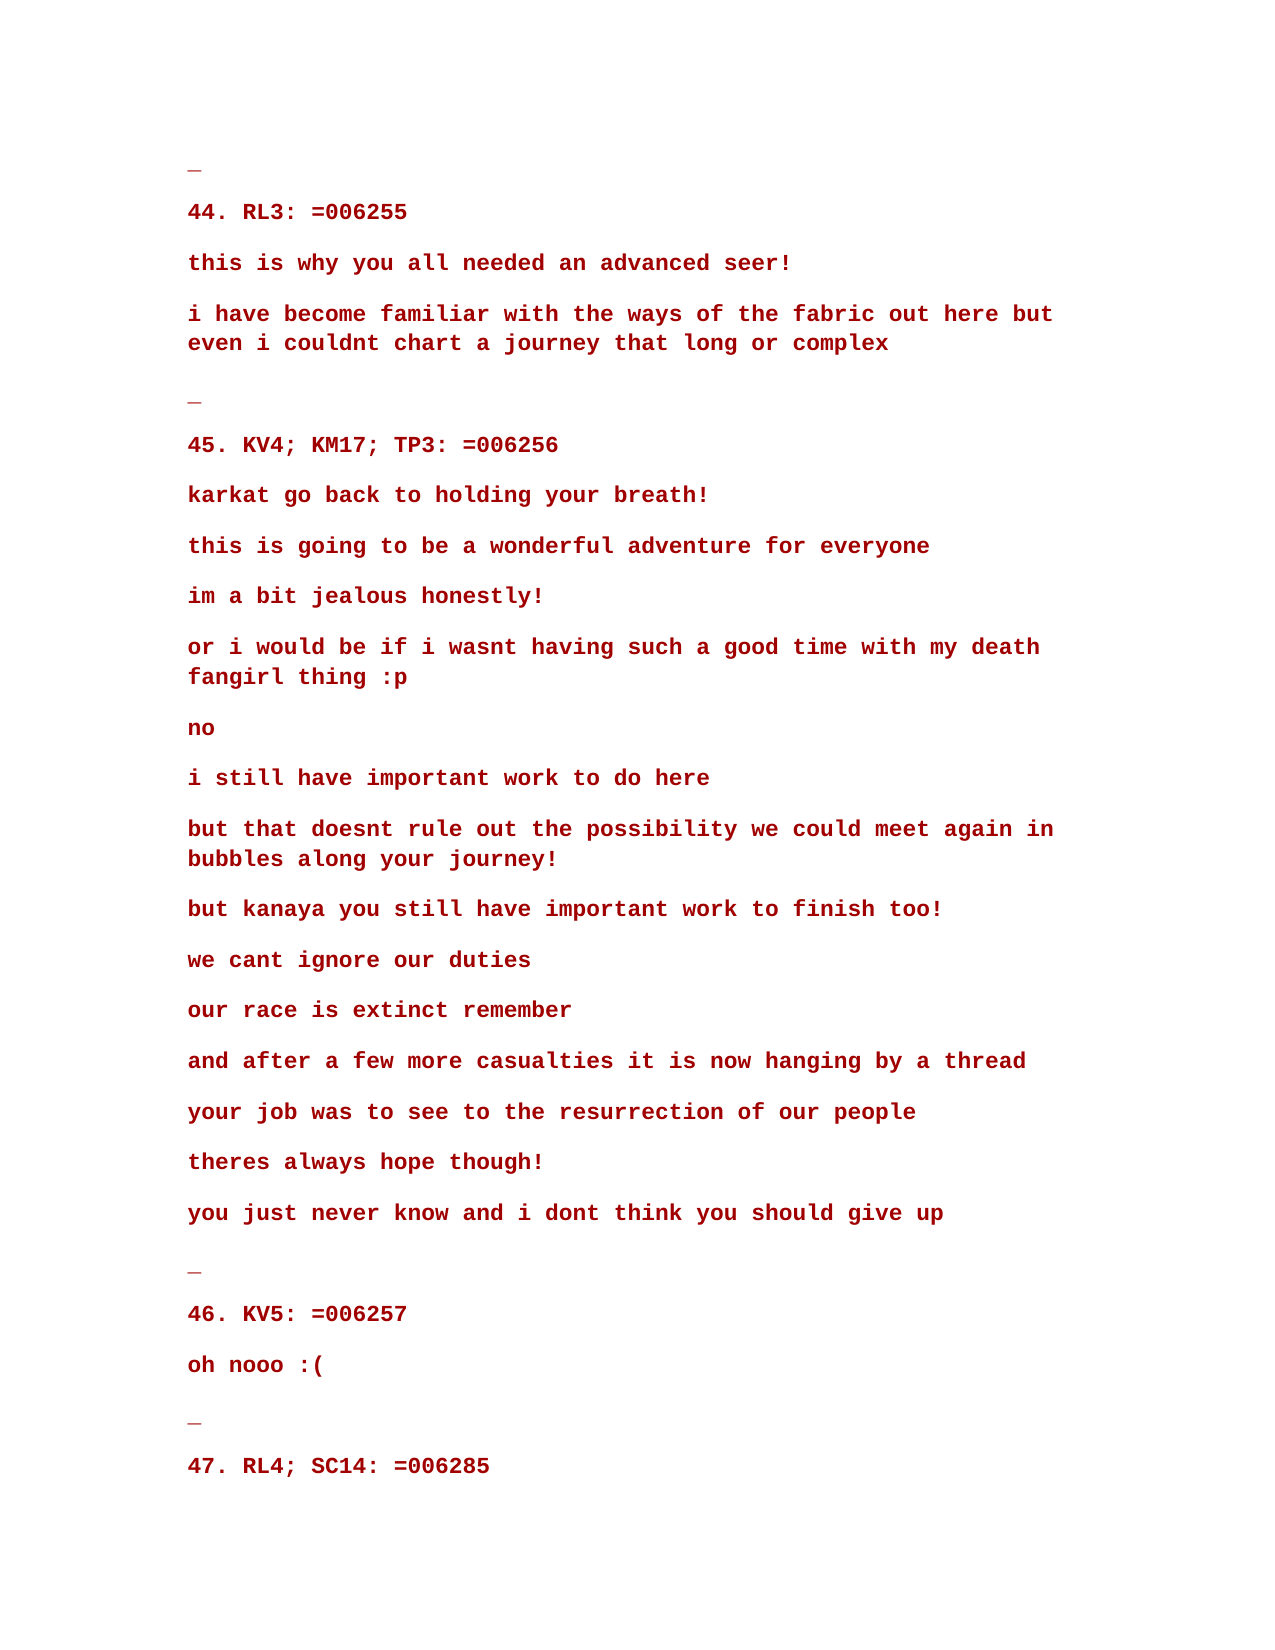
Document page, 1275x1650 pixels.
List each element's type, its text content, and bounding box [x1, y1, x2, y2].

text im a bit jealous honestly! [187, 585, 1087, 611]
text this is going to be a wonderful adventure for everyone [187, 534, 1087, 560]
text but kanaya you still have important work to finish too! [187, 897, 1087, 923]
text _ [187, 1404, 1087, 1430]
text no [187, 716, 1087, 742]
text karkat go back to holding your breath! [187, 483, 1087, 509]
text theres always hope though! [187, 1151, 1087, 1177]
text _ [187, 150, 1087, 176]
text 47. RL4; SC14: =006285 [187, 1454, 1087, 1480]
text i still have important work to do here [187, 766, 1087, 792]
text your job was to see to the resurrection of our people [187, 1100, 1087, 1126]
text i have become familiar with the ways of the fabric out here but even i couldnt chart a journey that long or complex [187, 302, 1087, 358]
text 45. KV4; KM17; TP3: =006256 [187, 433, 1087, 459]
text _ [187, 382, 1087, 408]
text this is why you all needed an advanced seer! [187, 251, 1087, 277]
text _ [187, 1252, 1087, 1278]
text we cant ignore our duties [187, 948, 1087, 974]
text you just never know and i dont think you should give up [187, 1201, 1087, 1227]
text 46. KV5: =006257 [187, 1302, 1087, 1328]
text and after a few more casualties it is now hanging by a thread [187, 1049, 1087, 1075]
text 44. RL3: =006255 [187, 201, 1087, 227]
text or i would be if i wasnt having such a good time with my death fangirl thing :p [187, 635, 1087, 691]
text our race is extinct remember [187, 999, 1087, 1025]
text but that doesnt rule out the possibility we could meet again in bubbles along your journey! [187, 817, 1087, 873]
text oh nooo :( [187, 1353, 1087, 1379]
